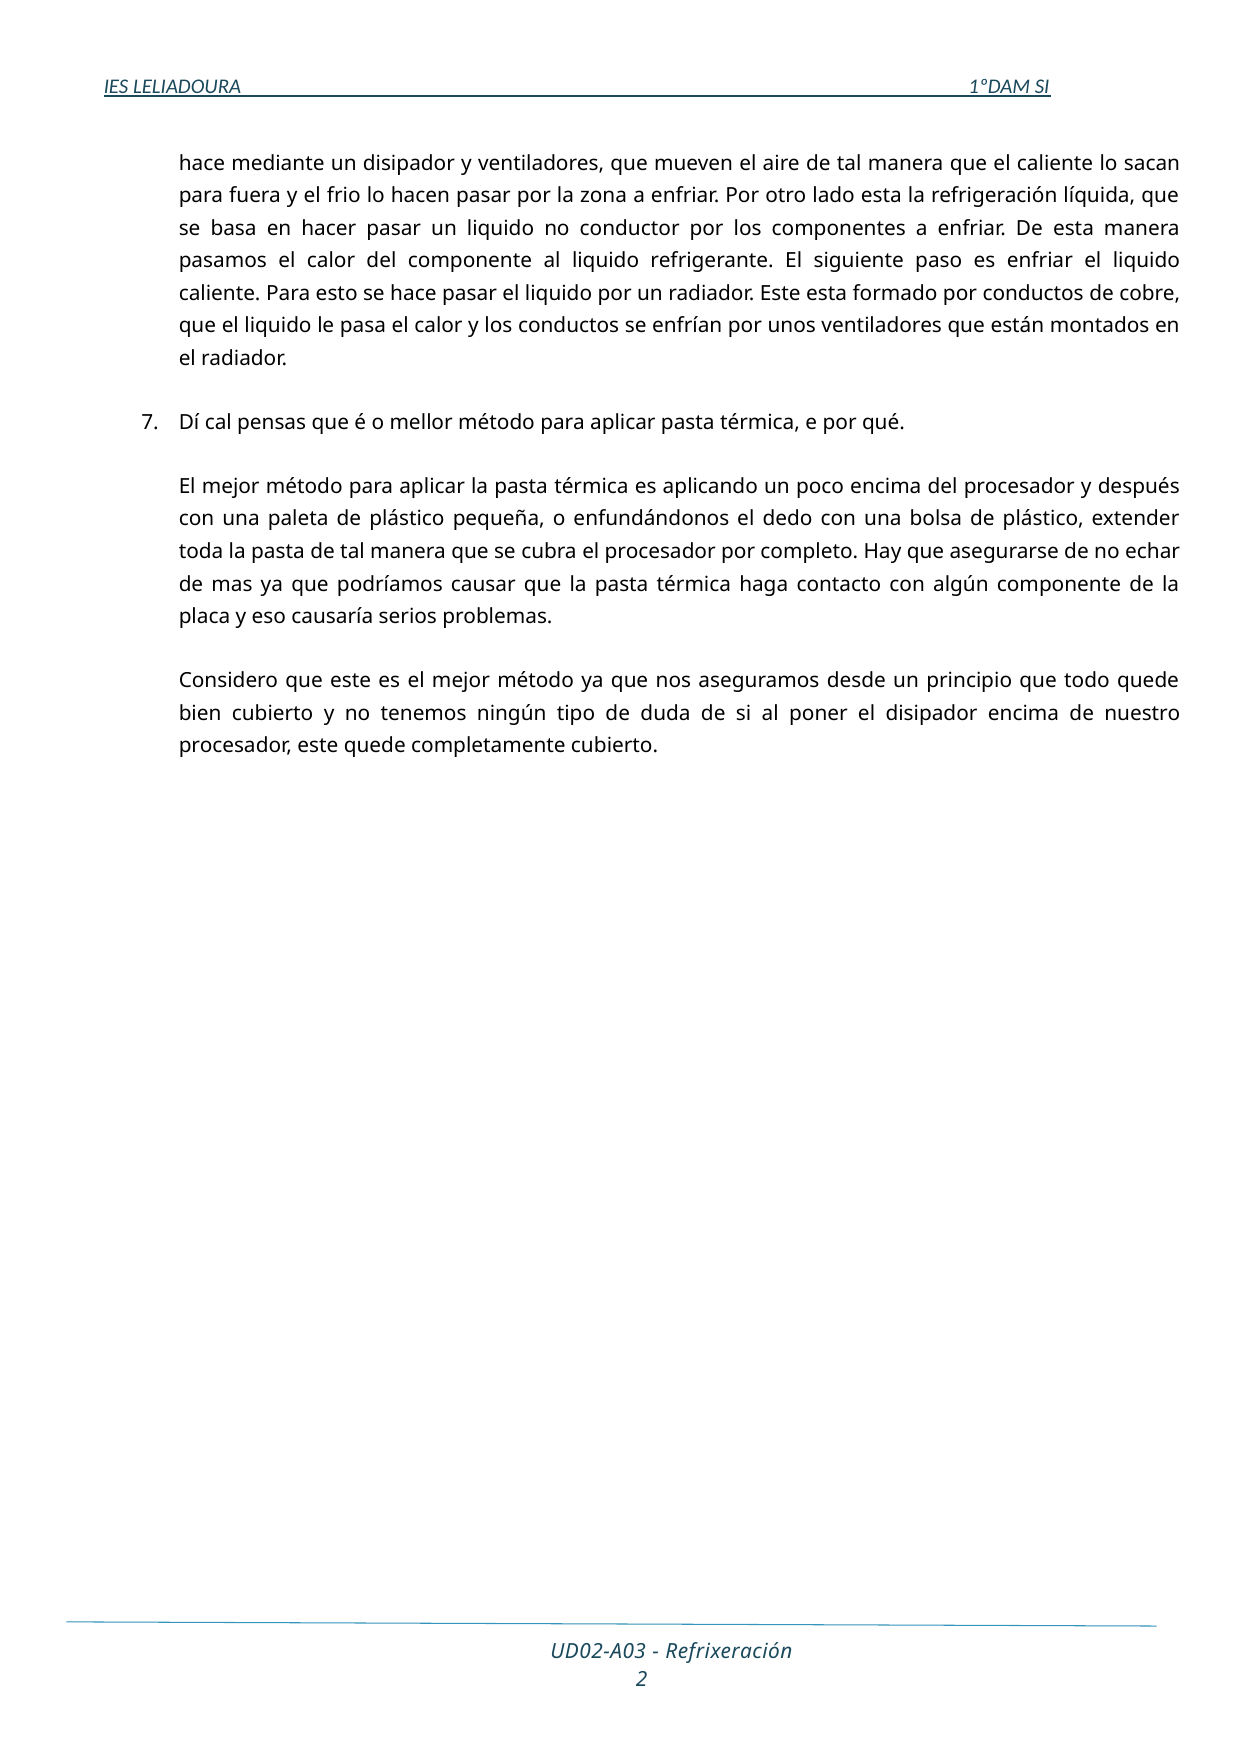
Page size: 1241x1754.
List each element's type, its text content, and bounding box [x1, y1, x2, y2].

list Dí cal pensas que é o mellor método para aplicar pasta térmica, e por qué. [141, 407, 1181, 436]
list El mejor método para aplicar la pasta térmica es aplicando un poco encima del procesador y después con una paleta de plástico pequeña, o enfundándonos el dedo con una bolsa de plástico, extender toda la pasta de tal manera que se cubra el procesador por completo. Hay que asegurarse de no echar de mas ya que podríamos causar que la pasta térmica haga contacto con algún componente de la placa y eso causaría serios problemas. [141, 471, 1181, 630]
list Considero que este es el mejor método ya que nos aseguramos desde un principio que todo quede bien cubierto y no tenemos ningún tipo de duda de si al poner el disipador encima de nuestro procesador, este quede completamente cubierto. [141, 665, 1181, 759]
list hace mediante un disipador y ventiladores, que mueven el aire de tal manera que el caliente lo sacan para fuera y el frio lo hacen pasar por la zona a enfriar. Por otro lado esta la refrigeración líquida, que se basa en hacer pasar un liquido no conductor por los componentes a enfriar. De esta manera pasamos el calor del componente al liquido refrigerante. El siguiente paso es enfriar el liquido caliente. Para esto se hace pasar el liquido por un radiador. Este esta formado por conductos de cobre, que el liquido le pasa el calor y los conductos se enfrían por unos ventiladores que están montados en el radiador. [141, 148, 1181, 372]
